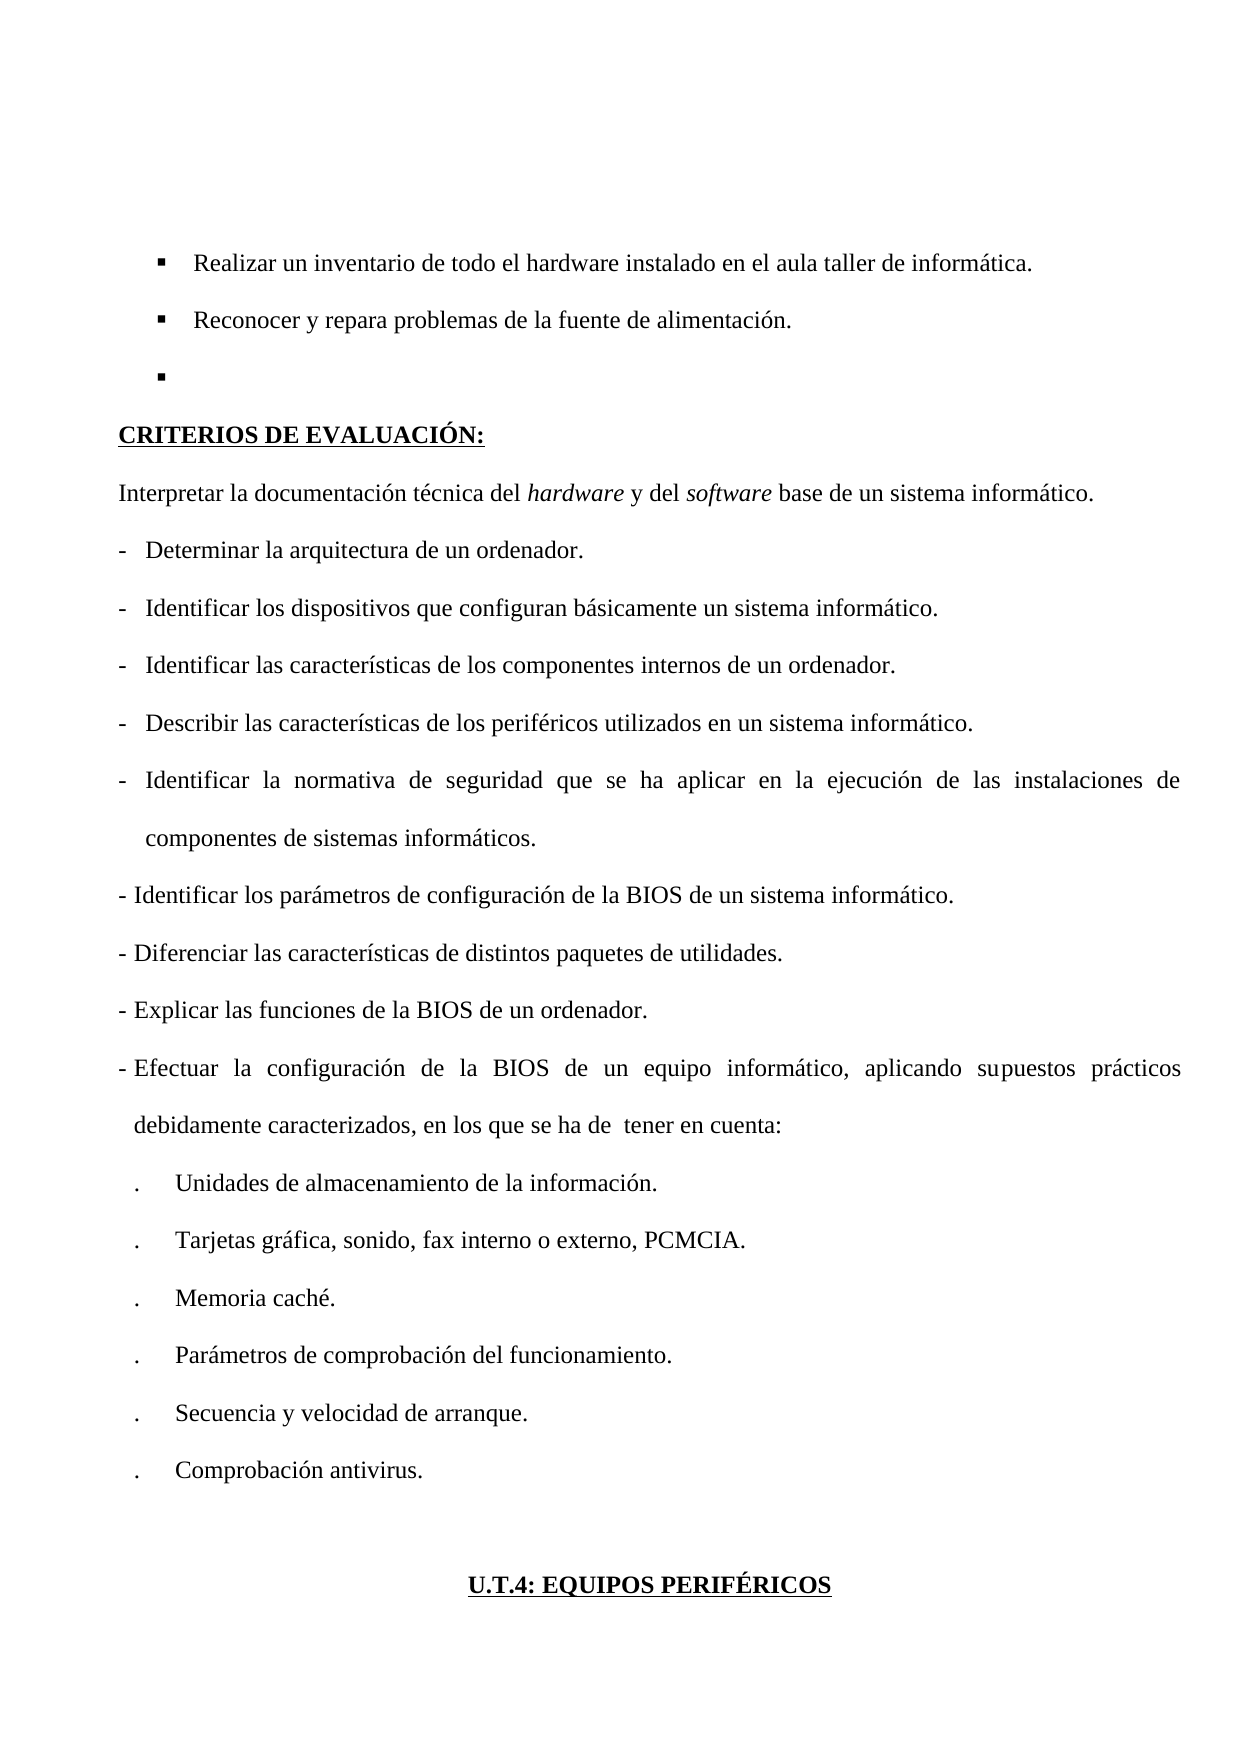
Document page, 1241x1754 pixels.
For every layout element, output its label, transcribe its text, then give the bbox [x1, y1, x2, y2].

text - Efectuar la configuración de la BIOS de un equipo informático, aplicando su­puestos prácticos debidamente caracterizados, en los que se ha de te­ner en cuenta: [118, 1053, 1181, 1139]
text - Identificar las características de los componentes internos de un ordenador. [118, 651, 1181, 679]
text Interpretar la documentación técnica del hardware y del software base de un sistema informático. [118, 478, 1181, 507]
text - Explicar las funciones de la BIOS de un ordenador. [118, 996, 1181, 1024]
text U.T.4: EQUIPOS PERIFÉRICOS [118, 1571, 1181, 1599]
text . Secuencia y velocidad de arranque. [134, 1398, 1181, 1427]
text . Unidades de almacenamiento de la información. [134, 1168, 1181, 1197]
list Realizar un inventario de todo el hardware instalado en el aula taller de informática. [156, 248, 1181, 277]
text . Comprobación antivirus. [134, 1456, 1181, 1484]
text - Describir las características de los periféricos utilizados en un sistema infor­mático. [118, 708, 1181, 737]
list Reconocer y repara problemas de la fuente de alimentación. [156, 306, 1181, 334]
text - Diferenciar las características de distintos paquetes de utilidades. [118, 938, 1181, 967]
text . Parámetros de comprobación del funcionamiento. [134, 1341, 1181, 1369]
text . Memoria caché. [134, 1283, 1181, 1312]
text . Tarjetas gráfica, sonido, fax interno o externo, PCMCIA. [134, 1226, 1181, 1254]
text - Identificar los parámetros de configuración de la BIOS de un sistema infor­mático. [118, 881, 1181, 909]
text - Determinar la arquitectura de un ordenador. [118, 536, 1181, 564]
text - Identificar la normativa de seguridad que se ha aplicar en la ejecución de las instalaciones de componentes de sistemas informáticos. [118, 766, 1181, 852]
text CRITERIOS DE EVALUACIÓN: [118, 421, 1181, 449]
text - Identificar los dispositivos que configuran básicamente un sistema informático. [118, 593, 1181, 622]
